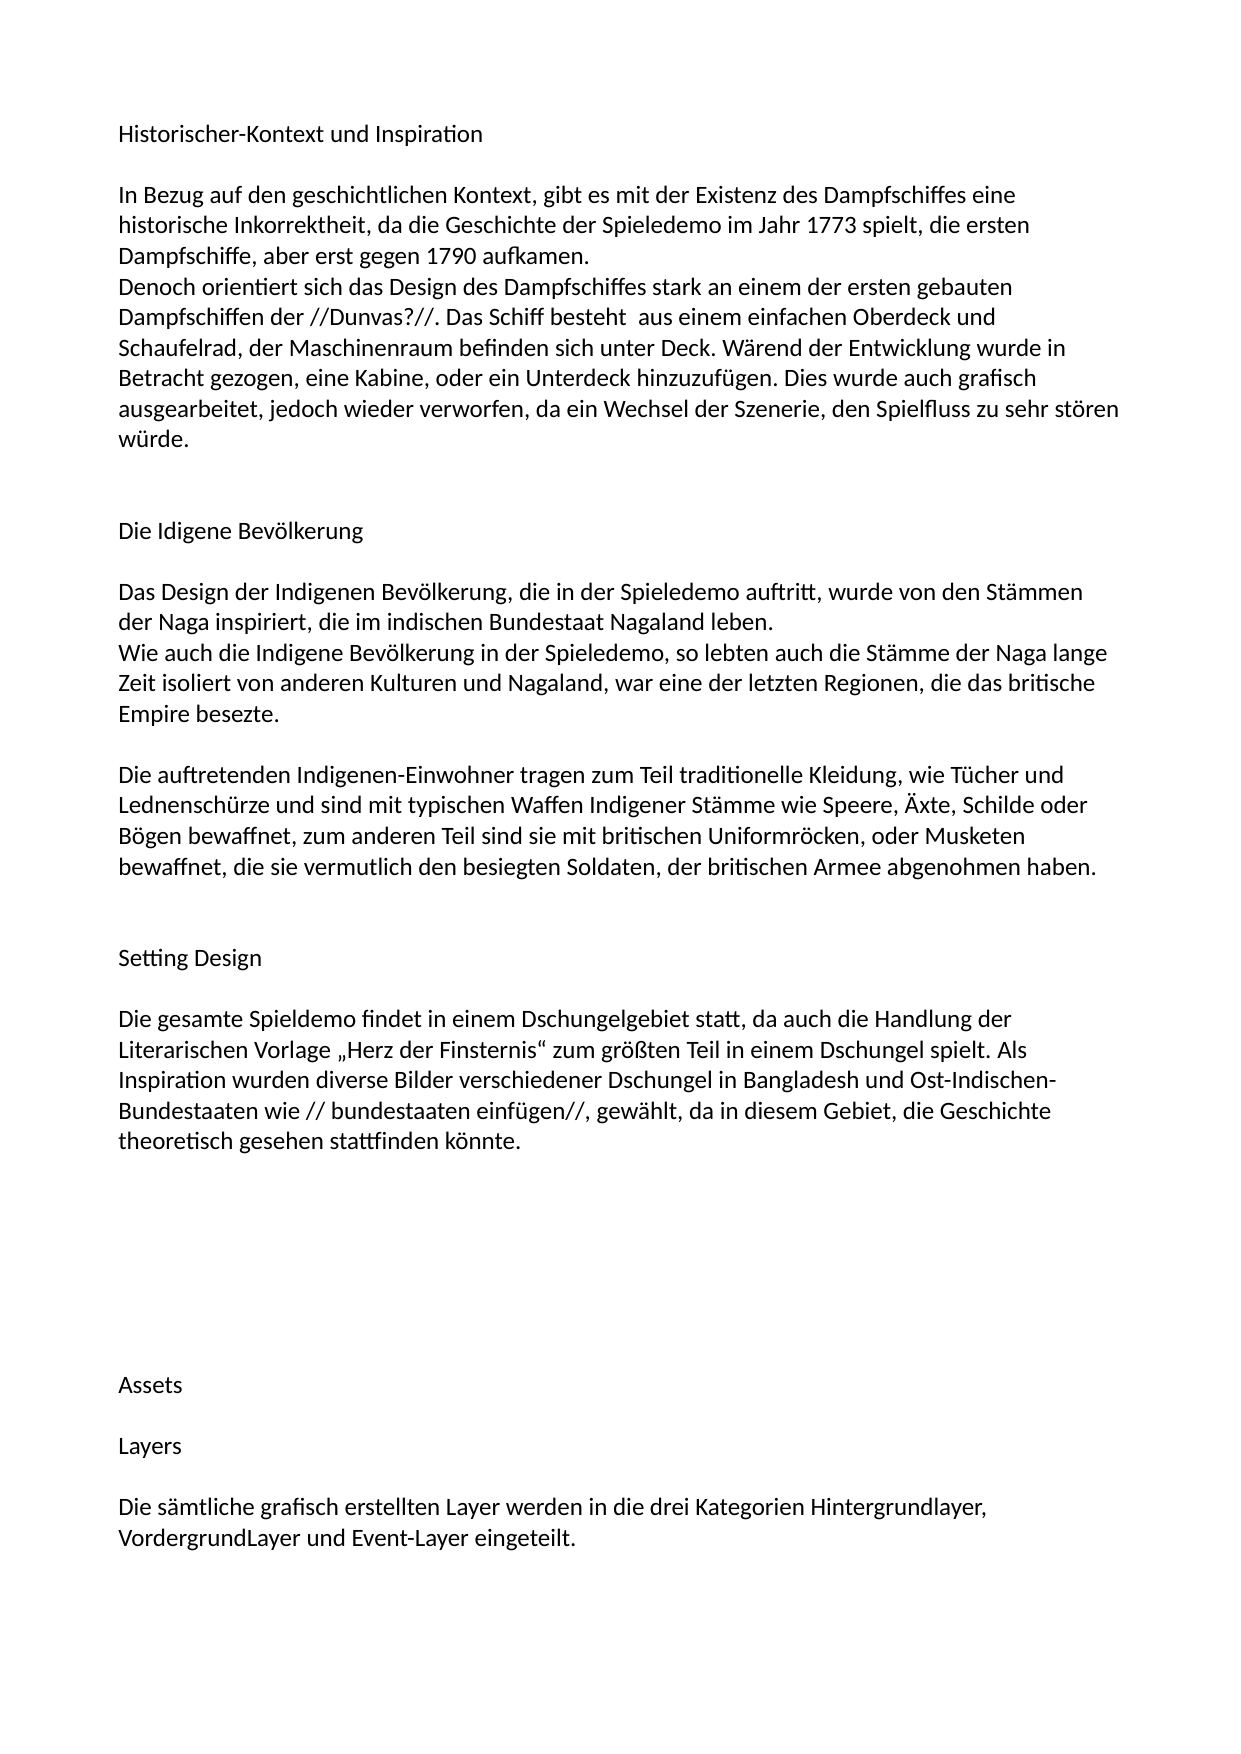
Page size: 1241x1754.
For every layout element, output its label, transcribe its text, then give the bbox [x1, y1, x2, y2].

text Wie auch die Indigene Bevölkerung in der Spieledemo, so lebten auch die Stämme der Naga lange Zeit isoliert von anderen Kulturen und Nagaland, war eine der letzten Regionen, die das britische Empire besezte. [118, 637, 1122, 728]
text Layers [118, 1431, 1122, 1461]
text Die auftretenden Indigenen-Einwohner tragen zum Teil traditionelle Kleidung, wie Tücher und Lednenschürze und sind mit typischen Waffen Indigener Stämme wie Speere, Äxte, Schilde oder Bögen bewaffnet, zum anderen Teil sind sie mit britischen Uniformröcken, oder Musketen bewaffnet, die sie vermutlich den besiegten Soldaten, der britischen Armee abgenohmen haben. [118, 759, 1122, 881]
text Die sämtliche grafisch erstellten Layer werden in die drei Kategorien Hintergrundlayer, VordergrundLayer und Event-Layer eingeteilt. [118, 1492, 1122, 1553]
text Die gesamte Spieldemo findet in einem Dschungelgebiet statt, da auch die Handlung der Literarischen Vorlage „Herz der Finsternis“ zum größten Teil in einem Dschungel spielt. Als Inspiration wurden diverse Bilder verschiedener Dschungel in Bangladesh und Ost-Indischen-Bundestaaten wie // bundestaaten einfügen//, gewählt, da in diesem Gebiet, die Geschichte theoretisch gesehen stattfinden könnte. [118, 1003, 1122, 1156]
text Setting Design [118, 942, 1122, 973]
text Die Idigene Bevölkerung [118, 515, 1122, 545]
text In Bezug auf den geschichtlichen Kontext, gibt es mit der Existenz des Dampfschiffes eine historische Inkorrektheit, da die Geschichte der Spieledemo im Jahr 1773 spielt, die ersten Dampfschiffe, aber erst gegen 1790 aufkamen. [118, 149, 1122, 271]
text Historischer-Kontext und Inspiration [118, 118, 1122, 149]
text Assets [118, 1369, 1122, 1400]
text Das Design der Indigenen Bevölkerung, die in der Spieledemo auftritt, wurde von den Stämmen der Naga inspiriert, die im indischen Bundestaat Nagaland leben. [118, 576, 1122, 637]
text Denoch orientiert sich das Design des Dampfschiffes stark an einem der ersten gebauten Dampfschiffen der //Dunvas?//. Das Schiff besteht aus einem einfachen Oberdeck und Schaufelrad, der Maschinenraum befinden sich unter Deck. Wärend der Entwicklung wurde in Betracht gezogen, eine Kabine, oder ein Unterdeck hinzuzufügen. Dies wurde auch grafisch ausgearbeitet, jedoch wieder verworfen, da ein Wechsel der Szenerie, den Spielfluss zu sehr stören würde. [118, 271, 1122, 454]
